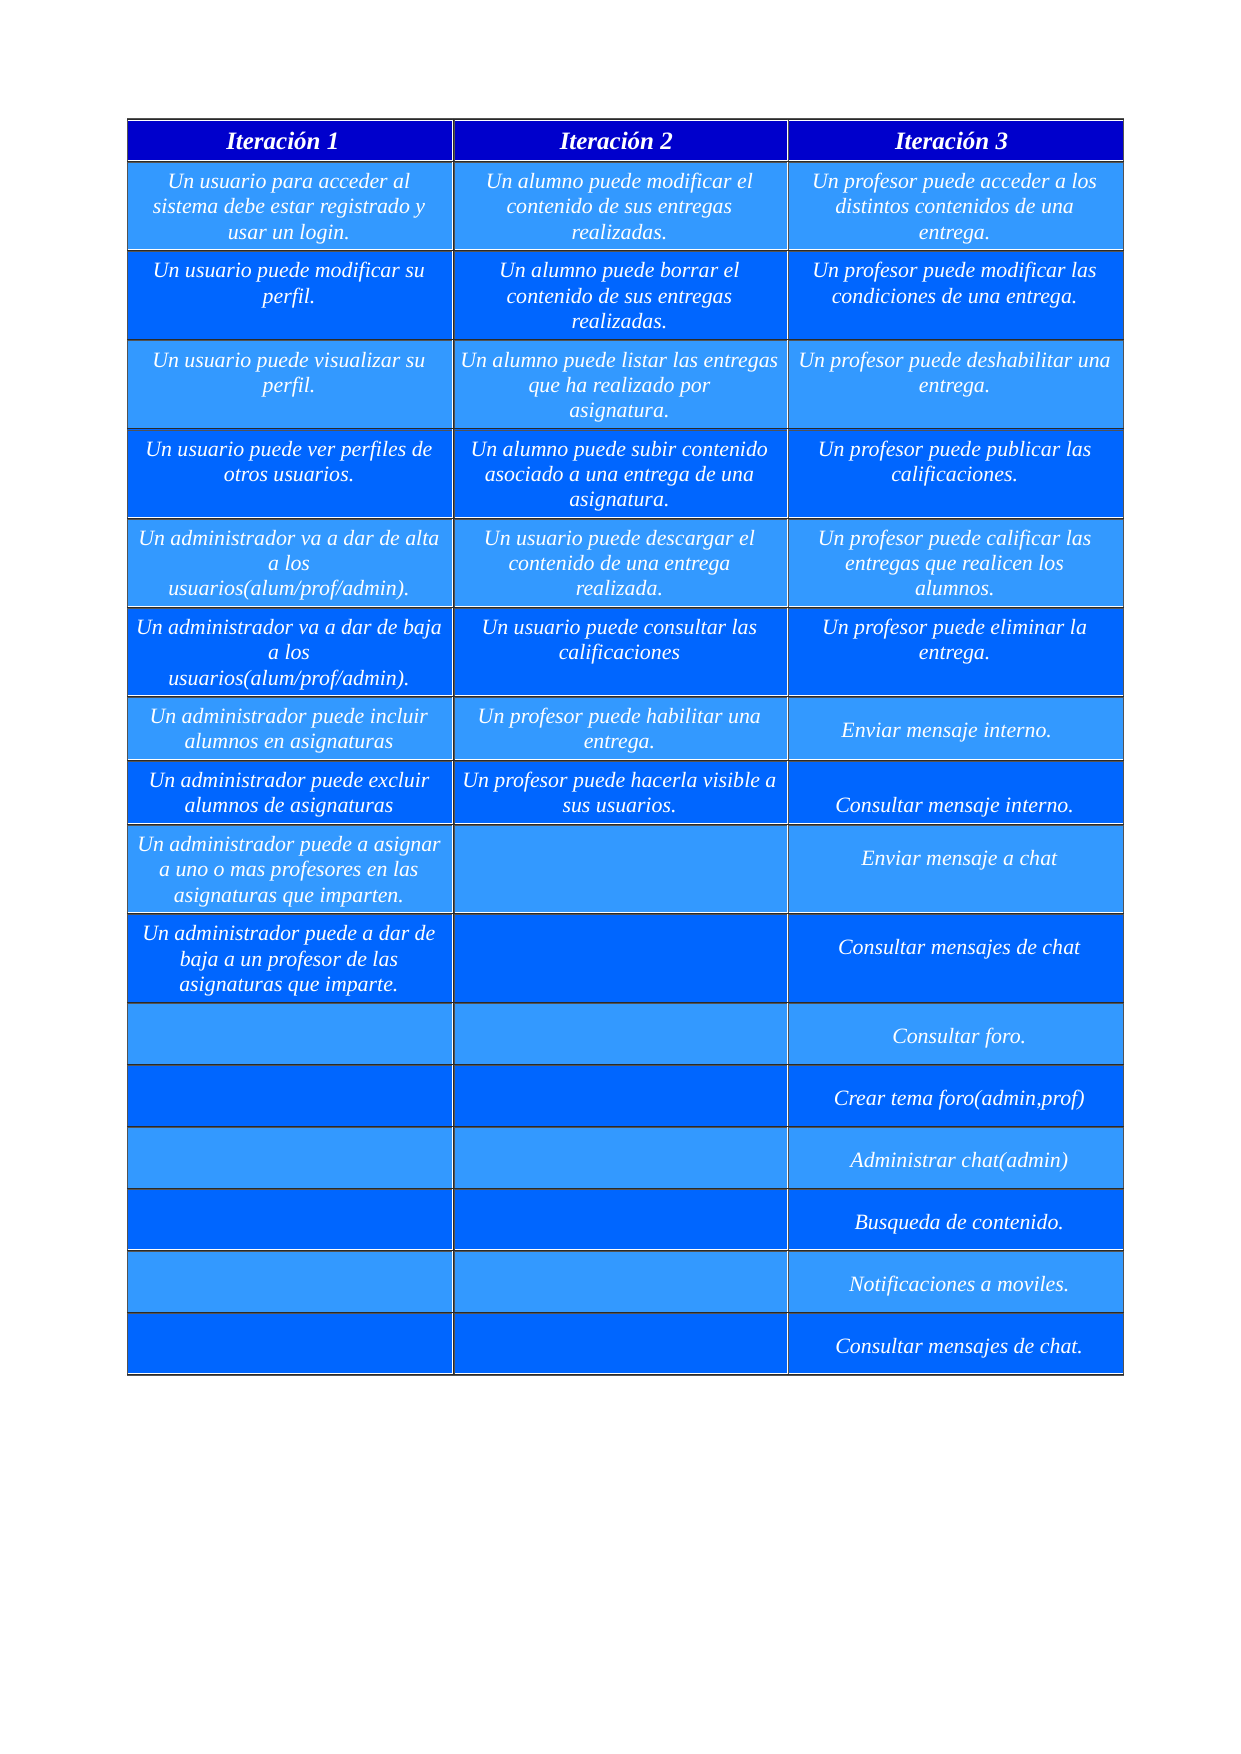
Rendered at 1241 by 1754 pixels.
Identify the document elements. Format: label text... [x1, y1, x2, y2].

table_cell [128, 1314, 452, 1373]
table_cell Crear tema foro(admin,prof) [789, 1066, 1123, 1126]
table_cell [455, 1004, 787, 1064]
table_cell Un administrador puede a dar de baja a un profesor de las asignaturas que imparte. [128, 915, 452, 1002]
table_cell [128, 1190, 452, 1249]
table_cell Un administrador va a dar de baja a los usuarios(alum/prof/admin). [128, 609, 452, 695]
table_cell Un profesor puede hacerla visible a sus usuarios. [455, 762, 787, 823]
table_cell Un profesor puede calificar las entregas que realicen los alumnos. [789, 520, 1123, 606]
table_header Iteración 2 [455, 121, 787, 160]
table_header Iteración 1 [128, 121, 452, 160]
table_cell Un alumno puede borrar el contenido de sus entregas realizadas. [455, 252, 787, 339]
table_cell Un usuario puede ver perfiles de otros usuarios. [128, 431, 452, 517]
table_header Iteración 3 [789, 121, 1123, 160]
table_cell [128, 1004, 452, 1064]
table_cell Un alumno puede subir contenido asociado a una entrega de una asignatura. [455, 431, 787, 517]
table_cell Un usuario puede descargar el contenido de una entrega realizada. [455, 520, 787, 606]
table_cell [128, 1128, 452, 1188]
table_cell Consultar mensajes de chat. [789, 1314, 1123, 1373]
table_cell Un usuario puede modificar su perfil. [128, 252, 452, 339]
table_cell Consultar foro. [789, 1004, 1123, 1064]
table_cell [128, 1252, 452, 1312]
table_cell Un alumno puede listar las entregas que ha realizado por asignatura. [455, 341, 787, 428]
table_cell Un profesor puede publicar las calificaciones. [789, 431, 1123, 517]
table_cell Un administrador puede excluir alumnos de asignaturas [128, 762, 452, 823]
table_cell Enviar mensaje a chat [789, 826, 1123, 912]
table_cell [455, 1190, 787, 1249]
table_cell Un profesor puede deshabilitar una entrega. [789, 341, 1123, 428]
table_cell [455, 1314, 787, 1373]
table_cell Un profesor puede acceder a los distintos contenidos de una entrega. [789, 163, 1123, 249]
table_cell Un profesor puede modificar las condiciones de una entrega. [789, 252, 1123, 339]
table_cell Un usuario puede visualizar su perfil. [128, 341, 452, 428]
table_cell Un profesor puede eliminar la entrega. [789, 609, 1123, 695]
table_cell Busqueda de contenido. [789, 1190, 1123, 1249]
table_cell Un usuario puede consultar las calificaciones [455, 609, 787, 695]
table_cell Un usuario para acceder al sistema debe estar registrado y usar un login. [128, 163, 452, 249]
table_cell [455, 1252, 787, 1312]
table_cell [455, 1066, 787, 1126]
table_cell Un administrador va a dar de alta a los usuarios(alum/prof/admin). [128, 520, 452, 606]
table_cell Consultar mensajes de chat [789, 915, 1123, 1002]
table_cell Consultar mensaje interno. [789, 762, 1123, 823]
table_cell [455, 1128, 787, 1188]
table_cell [455, 826, 787, 912]
table_cell Enviar mensaje interno. [789, 698, 1123, 759]
table_cell Notificaciones a moviles. [789, 1252, 1123, 1312]
table_cell Un profesor puede habilitar una entrega. [455, 698, 787, 759]
table_cell Administrar chat(admin) [789, 1128, 1123, 1188]
table_cell [128, 1066, 452, 1126]
table_cell [455, 915, 787, 1002]
table_cell Un administrador puede a asignar a uno o mas profesores en las asignaturas que imparten. [128, 826, 452, 912]
table_cell Un alumno puede modificar el contenido de sus entregas realizadas. [455, 163, 787, 249]
table_cell Un administrador puede incluir alumnos en asignaturas [128, 698, 452, 759]
